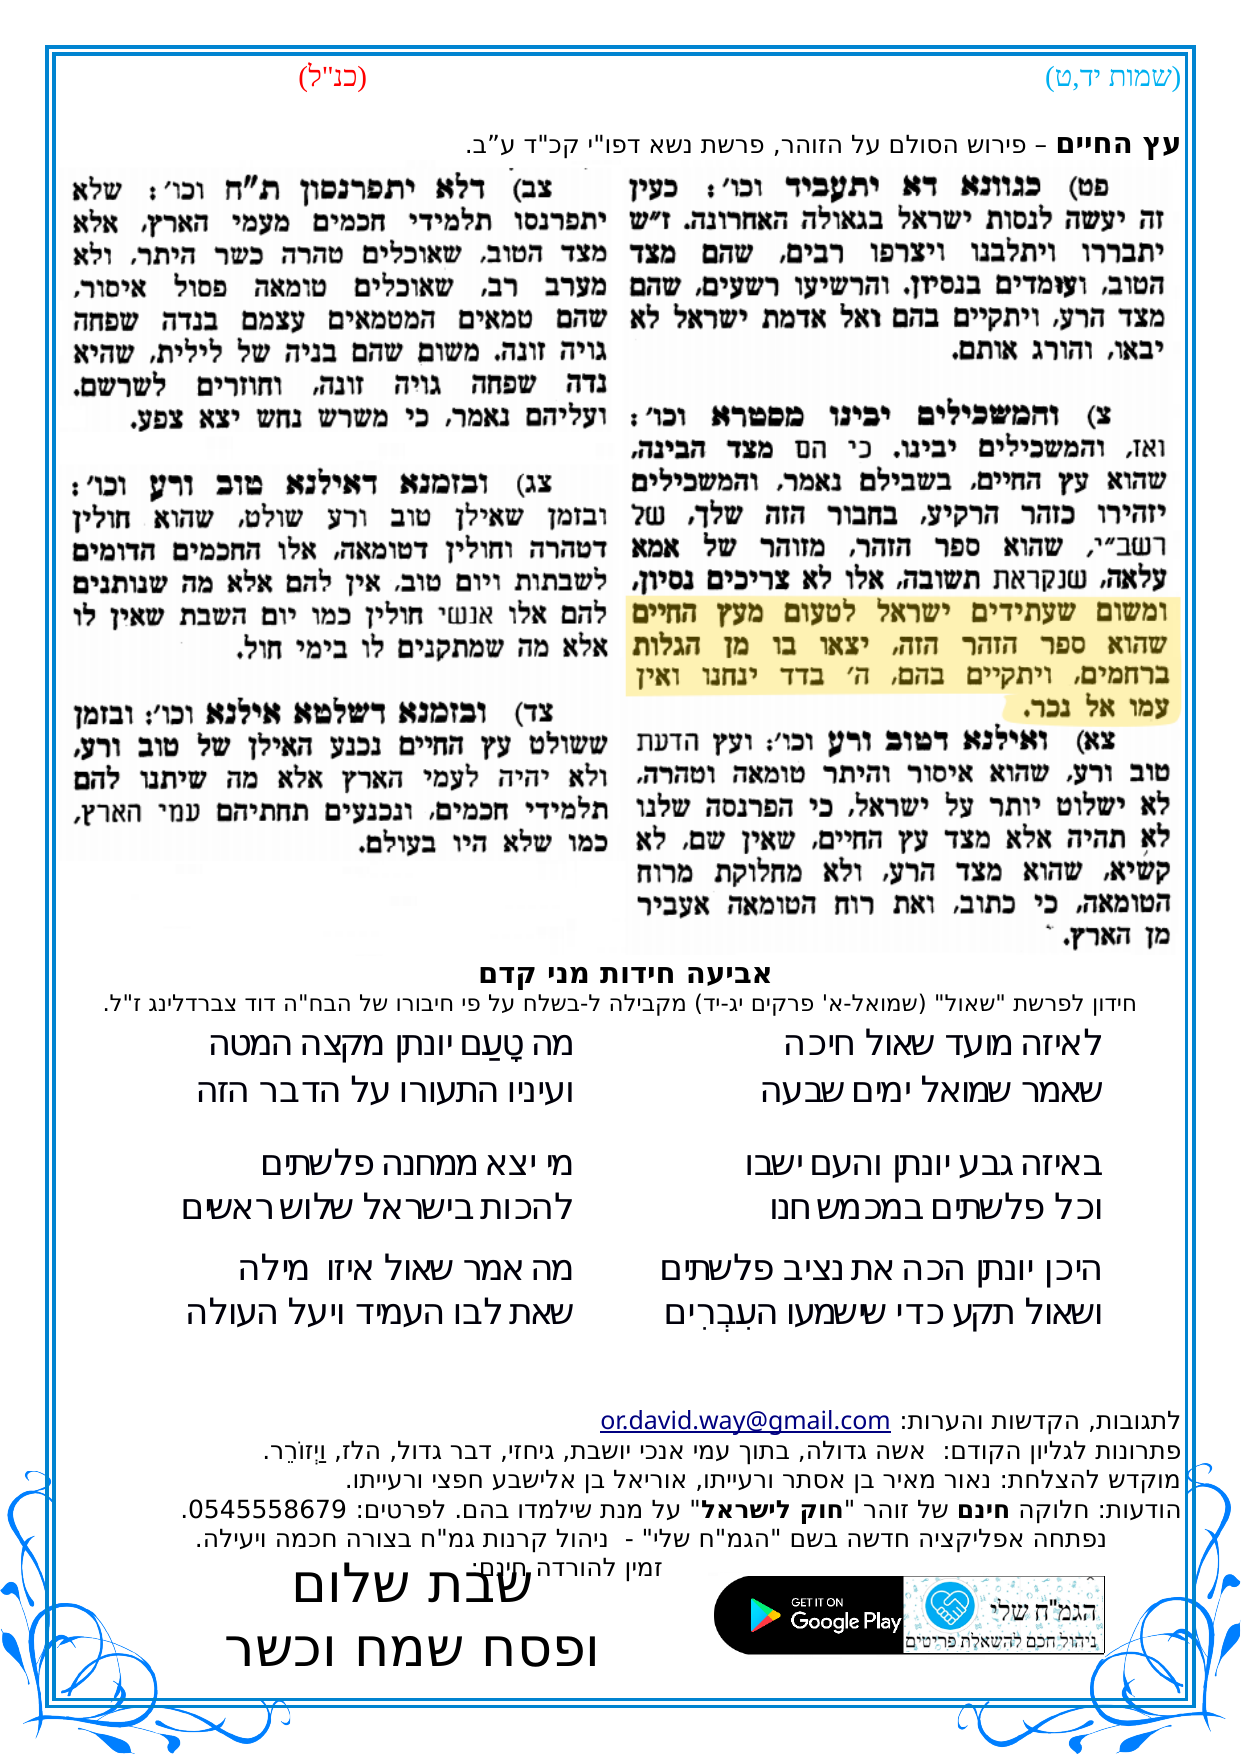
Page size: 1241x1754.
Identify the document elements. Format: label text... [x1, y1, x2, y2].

picture [56, 1471, 291, 1698]
text (שמות יד,ט) (כנ"ל) [59, 59, 1182, 92]
list פתרונות לגליון הקודם: אשה גדולה, בתוך עמי אנכי יושבת, גיחזי, דבר גדול, הלז, וַיְזוֹרֵר. [59, 1436, 1182, 1466]
list הודעות: חלוקה חינם של זוהר "חוק לישראל" על מנת שילמדו בהם. לפרטים: 0545558679. [291, 1495, 957, 1524]
list נפתחה אפליקציה חדשה בשם "הגמ"ח שלי" - ניהול קרנות גמ"ח בצורה חכמה ויעילה. [291, 1524, 957, 1553]
picture [0, 1471, 291, 1754]
list מוקדש להצלחת: נאור מאיר בן אסתר ורעייתו, אוריאל בן אלישבע חפצי ורעייתו. [59, 1466, 957, 1495]
text אביעה חידות מני קדם [59, 956, 1182, 990]
picture [957, 1463, 1241, 1754]
list לתגובות, הקדשות והערות: or.david.way@gmail.com [59, 1402, 1182, 1436]
text חידון לפרשת "שאול" (שמואל-א' פרקים יג-יד) מקבילה ל-בשלח על פי חיבורו של הבח"ה דוד צברדלינג ז"ל. [59, 990, 1182, 1017]
picture [49, 1471, 291, 1705]
picture [957, 1463, 1192, 1705]
picture [707, 1463, 1185, 1698]
list עץ החיים – פירוש הסולם על הזוהר, פרשת נשא דפו"י קכ"ד ע”ב. [59, 126, 1182, 160]
list זמין להורדה חינם: [291, 1553, 957, 1582]
picture [58, 160, 1182, 956]
